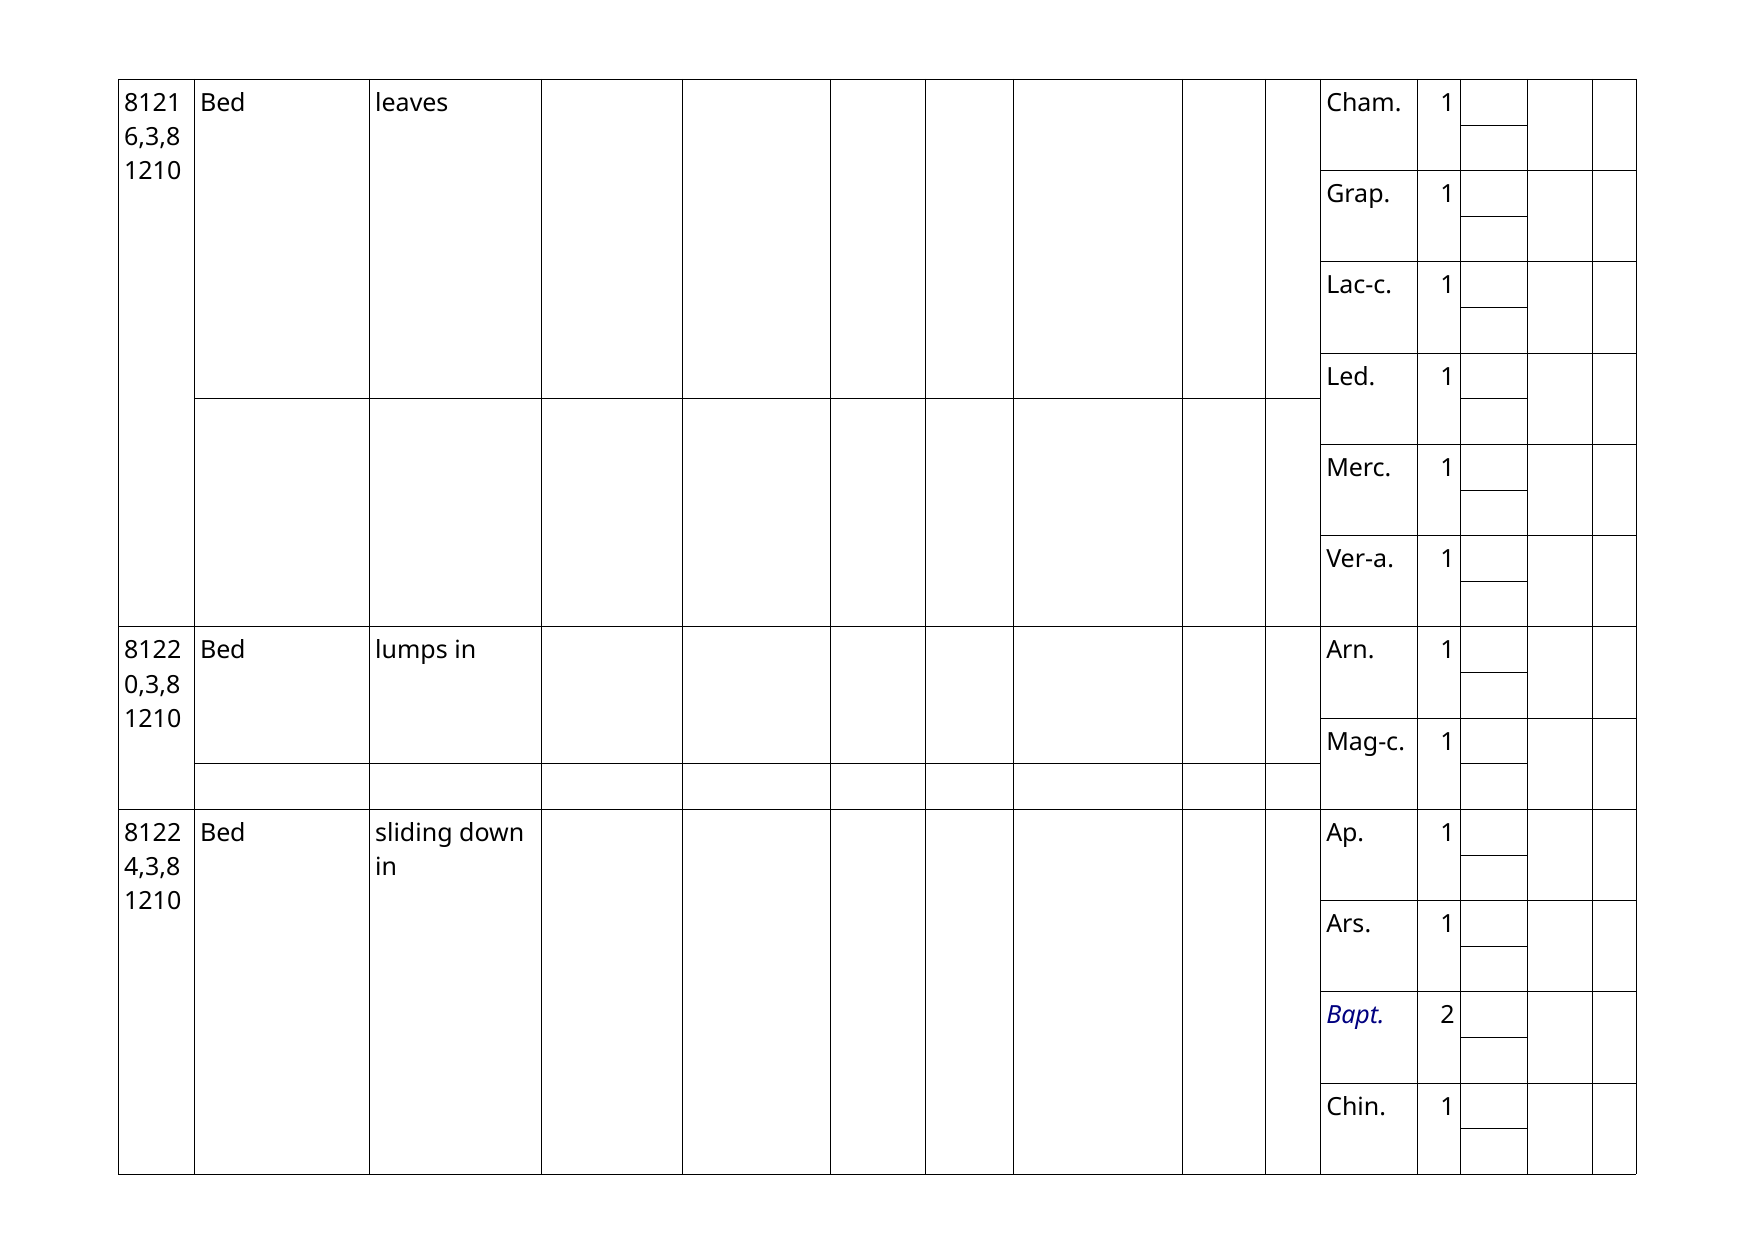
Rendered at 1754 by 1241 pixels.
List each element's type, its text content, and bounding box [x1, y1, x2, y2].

table_cell [542, 764, 682, 809]
table_cell [1183, 764, 1265, 809]
table_cell 1 [1418, 80, 1460, 170]
table_cell [1461, 308, 1527, 353]
table_cell sliding down in [370, 810, 541, 1174]
table_cell [1461, 445, 1527, 489]
table_cell Ap. [1321, 810, 1417, 900]
table_cell [1528, 536, 1592, 626]
table_cell [1461, 992, 1527, 1037]
table_cell [542, 80, 682, 398]
table_cell [1528, 1084, 1592, 1174]
table_cell [831, 399, 925, 626]
table_cell [1593, 80, 1636, 170]
table_cell Chin. [1321, 1084, 1417, 1174]
table_cell [1266, 399, 1320, 626]
table_cell [1593, 1084, 1636, 1174]
table_cell [831, 810, 925, 1174]
table_cell 1 [1418, 171, 1460, 261]
table_cell [1461, 1084, 1527, 1128]
table_cell [1461, 947, 1527, 991]
table_cell 1 [1418, 445, 1460, 535]
table_cell [1014, 80, 1182, 398]
table_cell [1593, 627, 1636, 718]
table_cell [1593, 445, 1636, 535]
table_cell [1461, 1129, 1527, 1174]
table_cell [1593, 536, 1636, 626]
table_cell Grap. [1321, 171, 1417, 261]
table_cell 1 [1418, 262, 1460, 353]
table_cell [1593, 262, 1636, 353]
table_cell [926, 627, 1013, 763]
table_cell Bed [195, 810, 369, 1174]
table_cell [683, 80, 830, 398]
table_cell [1266, 810, 1320, 1174]
table_cell [1461, 1038, 1527, 1083]
table_cell [1461, 171, 1527, 216]
table_cell [1593, 719, 1636, 809]
table_cell [1593, 992, 1636, 1083]
table_cell 81216,3,81210 [119, 80, 194, 626]
table_cell [542, 810, 682, 1174]
table_cell 1 [1418, 719, 1460, 809]
table_cell [1528, 80, 1592, 170]
table_cell [1014, 627, 1182, 763]
table_cell [1183, 399, 1265, 626]
table_cell Bed [195, 80, 369, 398]
table_cell [1461, 764, 1527, 809]
table_cell [1014, 810, 1182, 1174]
table_cell Lac-c. [1321, 262, 1417, 353]
table_cell [1266, 764, 1320, 809]
table_cell [1461, 217, 1527, 261]
table_cell [542, 399, 682, 626]
table_cell leaves [370, 80, 541, 398]
table_cell [1528, 901, 1592, 991]
table_cell Mag-c. [1321, 719, 1417, 809]
table_cell 1 [1418, 810, 1460, 900]
table_cell [1183, 627, 1265, 763]
table_cell [683, 764, 830, 809]
table_cell [195, 399, 369, 626]
table_cell [1461, 627, 1527, 672]
table_cell [1461, 126, 1527, 170]
table_cell [1266, 627, 1320, 763]
table_cell 81220,3,81210 [119, 627, 194, 809]
table_cell [370, 764, 541, 809]
table_cell 1 [1418, 1084, 1460, 1174]
table_cell [831, 80, 925, 398]
table_cell [1461, 80, 1527, 124]
table_cell [1461, 901, 1527, 946]
table_cell [1528, 627, 1592, 718]
table_cell Ver-a. [1321, 536, 1417, 626]
table_cell [542, 627, 682, 763]
table_cell [1528, 262, 1592, 353]
table_cell [926, 764, 1013, 809]
table_cell [1461, 354, 1527, 398]
table_cell [1528, 354, 1592, 444]
table_cell Arn. [1321, 627, 1417, 718]
table_cell lumps in [370, 627, 541, 763]
table_cell Cham. [1321, 80, 1417, 170]
table_cell Ars. [1321, 901, 1417, 991]
table_cell [1593, 171, 1636, 261]
table_cell [1014, 764, 1182, 809]
table_cell [1461, 856, 1527, 900]
table_cell [683, 627, 830, 763]
table_cell [831, 627, 925, 763]
table_cell Merc. [1321, 445, 1417, 535]
table_cell [1461, 673, 1527, 718]
table_cell [1266, 80, 1320, 398]
table_cell [1528, 719, 1592, 809]
table_cell [1014, 399, 1182, 626]
table_cell [1593, 810, 1636, 900]
table_cell [926, 399, 1013, 626]
table_cell [1528, 445, 1592, 535]
table_cell [370, 399, 541, 626]
table_cell [1461, 262, 1527, 307]
table_cell [1593, 354, 1636, 444]
table_cell [926, 80, 1013, 398]
table_cell [1461, 810, 1527, 854]
table_cell [1528, 810, 1592, 900]
table_cell [926, 810, 1013, 1174]
table_cell [831, 764, 925, 809]
table_cell [683, 399, 830, 626]
table_cell 1 [1418, 901, 1460, 991]
table_cell [1461, 491, 1527, 535]
table_cell 81224,3,81210 [119, 810, 194, 1174]
table_cell 1 [1418, 536, 1460, 626]
table_cell Bed [195, 627, 369, 763]
table_cell [1461, 399, 1527, 444]
table_cell 1 [1418, 627, 1460, 718]
table_cell [1461, 719, 1527, 763]
table_cell [195, 764, 369, 809]
table_cell [1461, 536, 1527, 581]
table_cell [1183, 810, 1265, 1174]
table_cell [1528, 171, 1592, 261]
table_cell [1461, 582, 1527, 626]
table_cell [1593, 901, 1636, 991]
table_cell [1183, 80, 1265, 398]
table_cell 1 [1418, 354, 1460, 444]
table_cell Led. [1321, 354, 1417, 444]
table_cell [683, 810, 830, 1174]
table_cell [1528, 992, 1592, 1083]
table_cell Bapt. [1321, 992, 1417, 1083]
table_cell 2 [1418, 992, 1460, 1083]
